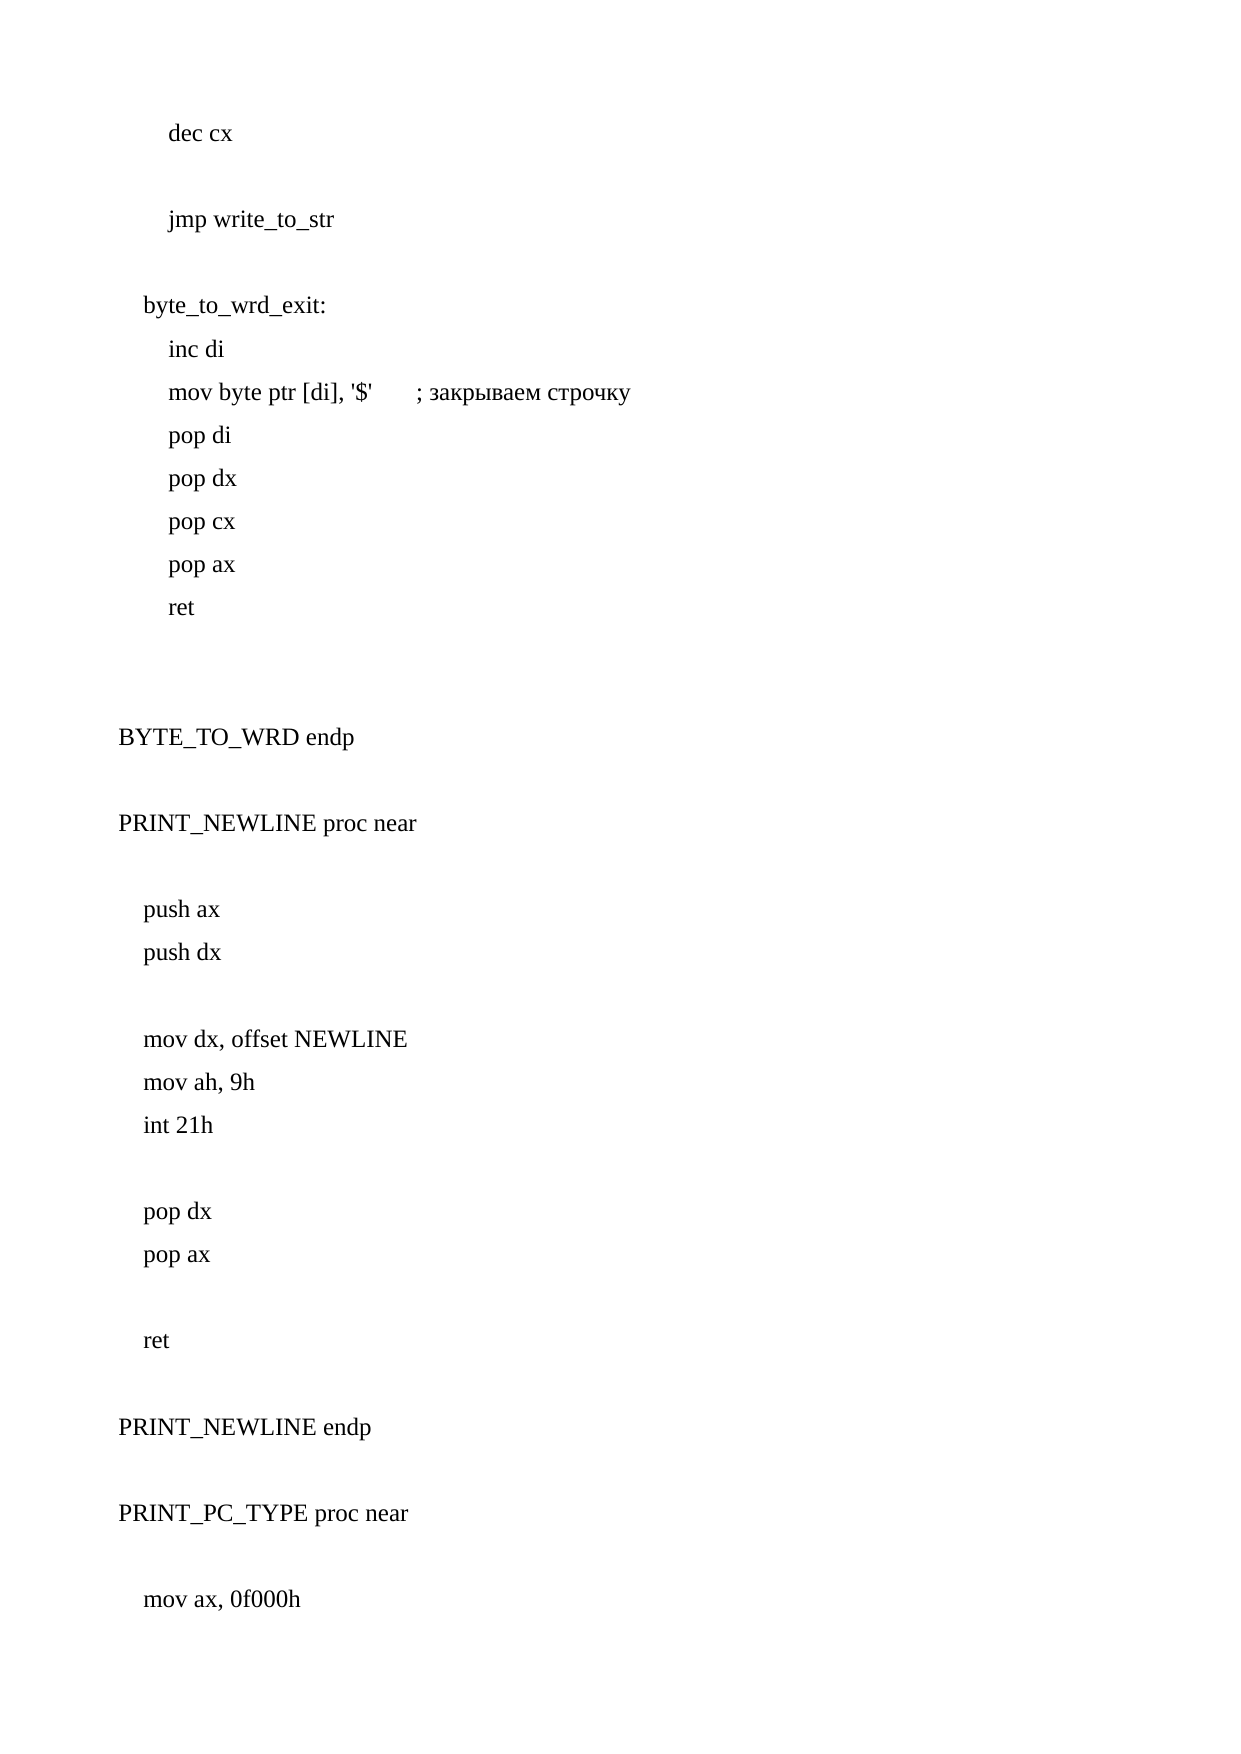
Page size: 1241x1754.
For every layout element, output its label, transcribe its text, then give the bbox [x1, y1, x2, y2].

text push ax [118, 894, 1122, 923]
text push dx [118, 937, 1122, 966]
text ret [118, 592, 1122, 621]
text inc di [118, 334, 1122, 362]
text pop dx [118, 463, 1122, 492]
text PRINT_PC_TYPE proc near [118, 1498, 1122, 1527]
text mov byte ptr [di], '$' ; закрываем строчку [118, 377, 1122, 406]
text ret [118, 1326, 1122, 1354]
text pop cx [118, 506, 1122, 535]
text mov ax, 0f000h [118, 1584, 1122, 1613]
text byte_to_wrd_exit: [118, 291, 1122, 319]
text pop ax [118, 1239, 1122, 1268]
text int 21h [118, 1110, 1122, 1139]
text jmp write_to_str [118, 204, 1122, 233]
text PRINT_NEWLINE endp [118, 1412, 1122, 1441]
text BYTE_TO_WRD endp [118, 722, 1122, 751]
text pop di [118, 420, 1122, 449]
text pop ax [118, 549, 1122, 578]
text pop dx [118, 1196, 1122, 1225]
text mov dx, offset NEWLINE [118, 1024, 1122, 1052]
text PRINT_NEWLINE proc near [118, 808, 1122, 837]
text dec cx [118, 118, 1122, 147]
text mov ah, 9h [118, 1067, 1122, 1096]
